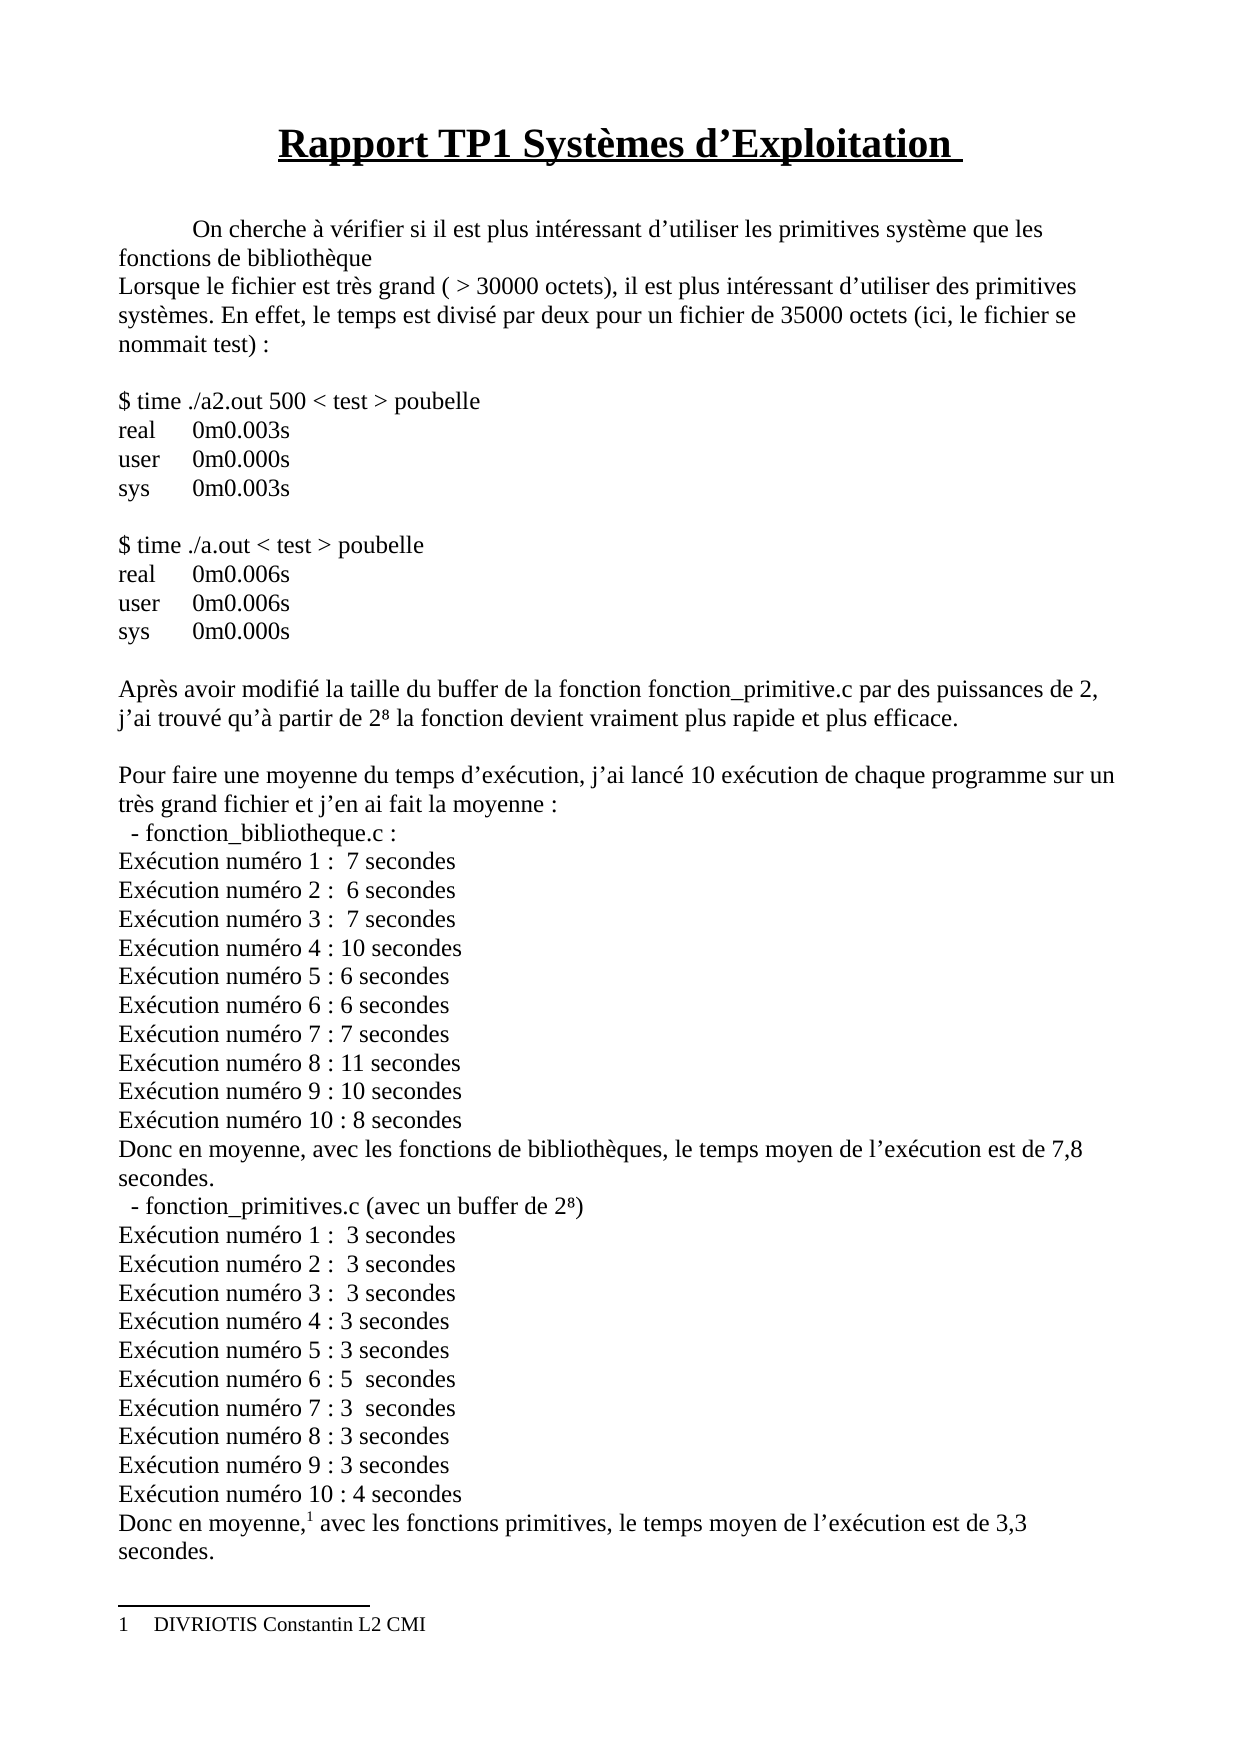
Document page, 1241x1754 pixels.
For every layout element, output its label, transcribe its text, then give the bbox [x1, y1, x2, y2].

text Exécution numéro 10 : 4 secondes [118, 1479, 1122, 1508]
text Exécution numéro 5 : 3 secondes [118, 1335, 1122, 1364]
text real 0m0.003s [118, 415, 1122, 444]
text Exécution numéro 2 : 6 secondes [118, 875, 1122, 904]
text user 0m0.006s [118, 588, 1122, 616]
text Exécution numéro 3 : 3 secondes [118, 1278, 1122, 1306]
text - fonction_bibliotheque.c : [118, 818, 1122, 846]
text Après avoir modifié la taille du buffer de la fonction fonction_primitive.c par des puissances de 2, j’ai trouvé qu’à partir de 2⁸ la fonction devient vraiment plus rapide et plus efficace. [118, 674, 1122, 731]
text $ time ./a2.out 500 < test > poubelle [118, 386, 1122, 415]
text Exécution numéro 6 : 5 secondes [118, 1364, 1122, 1393]
text DIVRIOTIS Constantin L2 CMI [118, 1612, 1122, 1636]
text Exécution numéro 10 : 8 secondes [118, 1105, 1122, 1134]
text Lorsque le fichier est très grand ( > 30000 octets), il est plus intéressant d’utiliser des primitives systèmes. En effet, le temps est divisé par deux pour un fichier de 35000 octets (ici, le fichier se nommait test) : [118, 271, 1122, 358]
text On cherche à vérifier si il est plus intéressant d’utiliser les primitives système que les fonctions de bibliothèque [118, 214, 1122, 271]
text Exécution numéro 1 : 3 secondes [118, 1220, 1122, 1249]
text real 0m0.006s [118, 559, 1122, 588]
text Rapport TP1 Systèmes d’Exploitation [118, 118, 1122, 166]
text Exécution numéro 3 : 7 secondes [118, 904, 1122, 933]
text user 0m0.000s [118, 444, 1122, 473]
text Exécution numéro 8 : 3 secondes [118, 1421, 1122, 1450]
text Donc en moyenne, avec les fonctions primitives, le temps moyen de l’exécution est de 3,3 secondes. [118, 1508, 1122, 1565]
text sys 0m0.003s [118, 473, 1122, 501]
text Exécution numéro 7 : 3 secondes [118, 1393, 1122, 1421]
text Exécution numéro 9 : 10 secondes [118, 1076, 1122, 1105]
text $ time ./a.out < test > poubelle [118, 530, 1122, 559]
text Exécution numéro 7 : 7 secondes [118, 1019, 1122, 1048]
text Exécution numéro 1 : 7 secondes [118, 846, 1122, 875]
text Exécution numéro 6 : 6 secondes [118, 990, 1122, 1019]
text sys 0m0.000s [118, 616, 1122, 645]
text Exécution numéro 5 : 6 secondes [118, 961, 1122, 990]
text Exécution numéro 9 : 3 secondes [118, 1450, 1122, 1479]
text Exécution numéro 8 : 11 secondes [118, 1048, 1122, 1076]
text Exécution numéro 4 : 10 secondes [118, 933, 1122, 961]
text Pour faire une moyenne du temps d’exécution, j’ai lancé 10 exécution de chaque programme sur un très grand fichier et j’en ai fait la moyenne : [118, 760, 1122, 818]
text Exécution numéro 2 : 3 secondes [118, 1249, 1122, 1278]
text - fonction_primitives.c (avec un buffer de 2⁸) [118, 1191, 1122, 1220]
text Donc en moyenne, avec les fonctions de bibliothèques, le temps moyen de l’exécution est de 7,8 secondes. [118, 1134, 1122, 1191]
text Exécution numéro 4 : 3 secondes [118, 1306, 1122, 1335]
